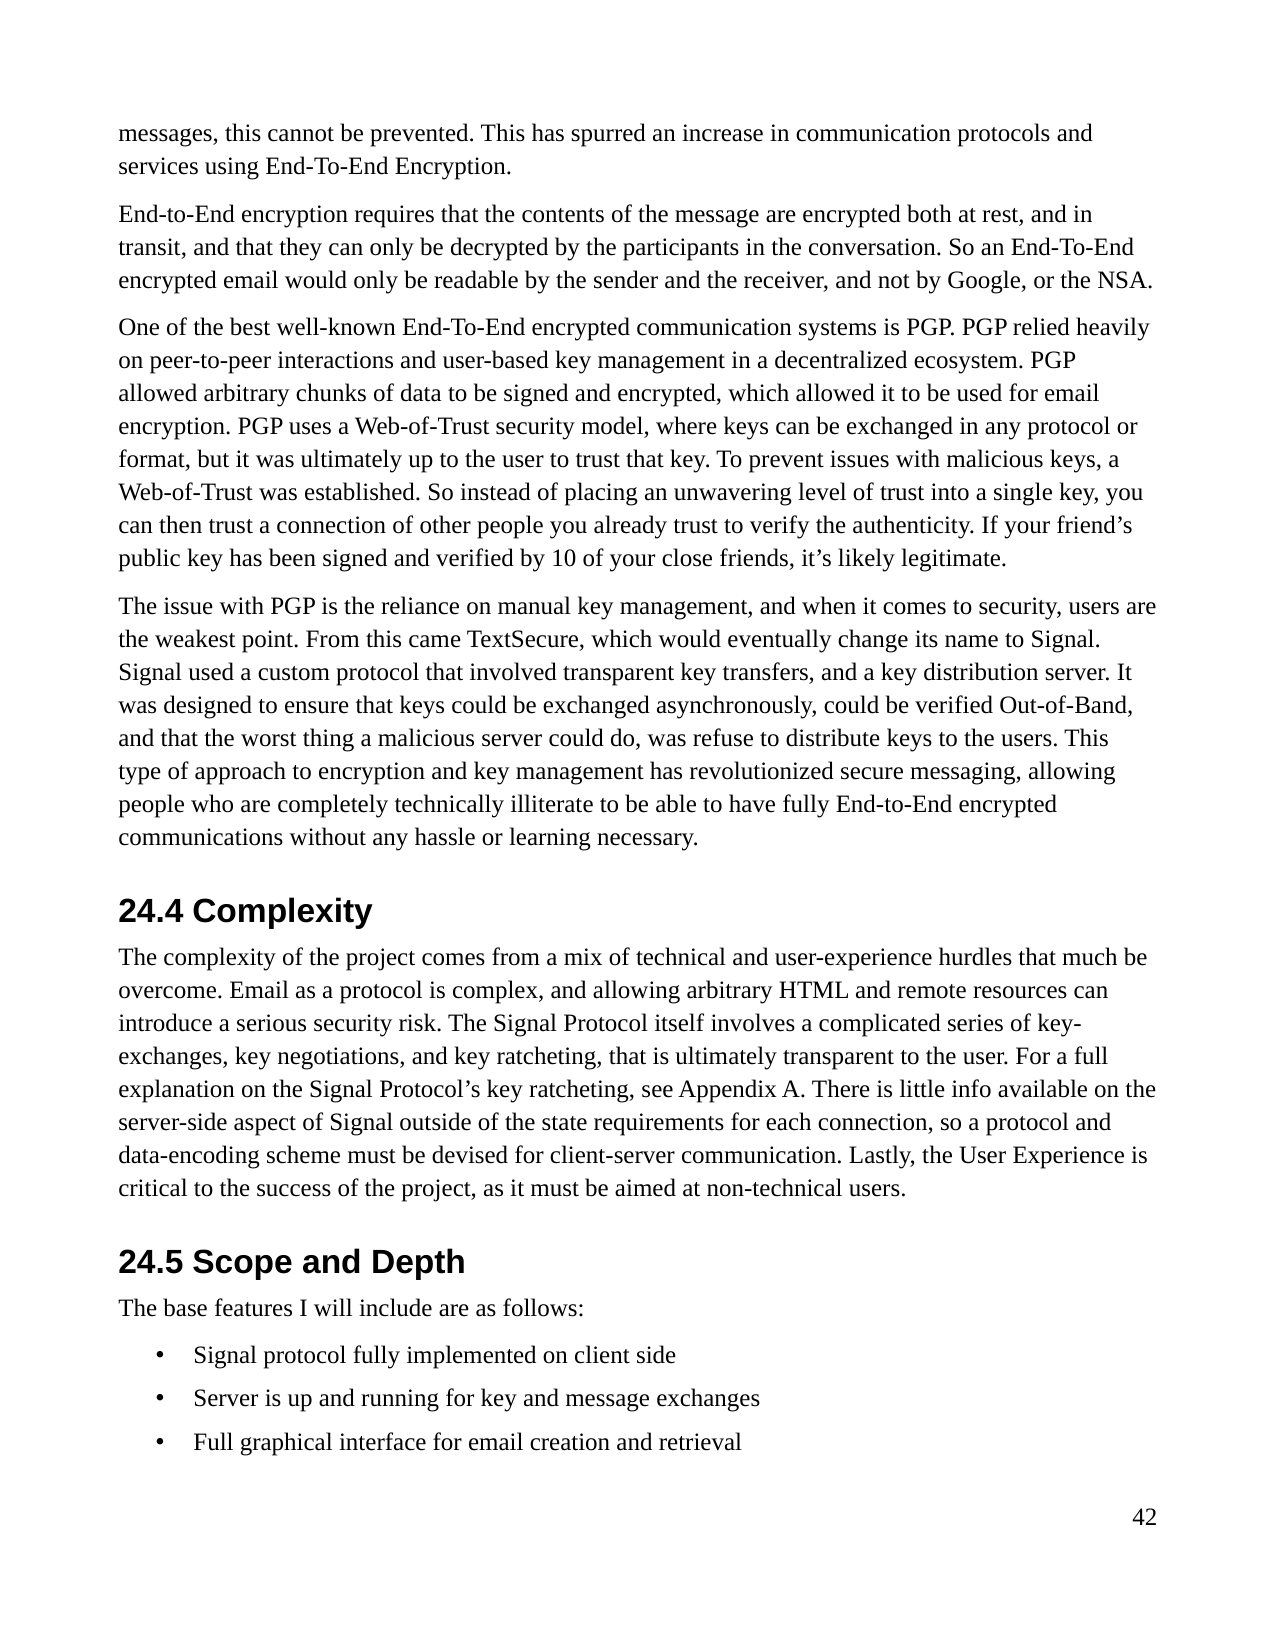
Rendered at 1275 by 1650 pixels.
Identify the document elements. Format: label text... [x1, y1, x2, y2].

text The base features I will include are as follows: [118, 1293, 1157, 1321]
text The complexity of the project comes from a mix of technical and user-experience hurdles that much be overcome. Email as a protocol is complex, and allowing arbitrary HTML and remote resources can introduce a serious security risk. The Signal Protocol itself involves a complicated series of key-exchanges, key negotiations, and key ratcheting, that is ultimately transparent to the user. For a full explanation on the Signal Protocol’s key ratcheting, see Appendix A. There is little info available on the server-side aspect of Signal outside of the state requirements for each connection, so a protocol and data-encoding scheme must be devised for client-server communication. Lastly, the User Experience is critical to the success of the project, as it must be aimed at non-technical users. [118, 942, 1157, 1202]
list Full graphical interface for email creation and retrieval [156, 1427, 1157, 1456]
text messages, this cannot be prevented. This has spurred an increase in communication protocols and services using End-To-End Encryption. [118, 118, 1157, 180]
list Signal protocol fully implemented on client side [156, 1340, 1157, 1369]
list Server is up and running for key and message exchanges [156, 1383, 1157, 1412]
text One of the best well-known End-To-End encrypted communication systems is PGP. PGP relied heavily on peer-to-peer interactions and user-based key management in a decentralized ecosystem. PGP allowed arbitrary chunks of data to be signed and encrypted, which allowed it to be used for email encryption. PGP uses a Web-of-Trust security model, where keys can be exchanged in any protocol or format, but it was ultimately up to the user to trust that key. To prevent issues with malicious keys, a Web-of-Trust was established. So instead of placing an unwavering level of trust into a single key, you can then trust a connection of other people you already trust to verify the authenticity. If your friend’s public key has been signed and verified by 10 of your close friends, it’s likely legitimate. [118, 312, 1157, 572]
subtitle Complexity [118, 891, 1157, 929]
text End-to-End encryption requires that the contents of the message are encrypted both at rest, and in transit, and that they can only be decrypted by the participants in the conversation. So an End-To-End encrypted email would only be readable by the sender and the receiver, and not by Google, or the NSA. [118, 199, 1157, 293]
text The issue with PGP is the reliance on manual key management, and when it comes to security, users are the weakest point. From this came TextSecure, which would eventually change its name to Signal. Signal used a custom protocol that involved transparent key transfers, and a key distribution server. It was designed to ensure that keys could be exchanged asynchronously, could be verified Out-of-Band, and that the worst thing a malicious server could do, was refuse to distribute keys to the users. This type of approach to encryption and key management has revolutionized secure messaging, allowing people who are completely technically illiterate to be able to have fully End-to-End encrypted communications without any hassle or learning necessary. [118, 591, 1157, 851]
subtitle Scope and Depth [118, 1241, 1157, 1280]
